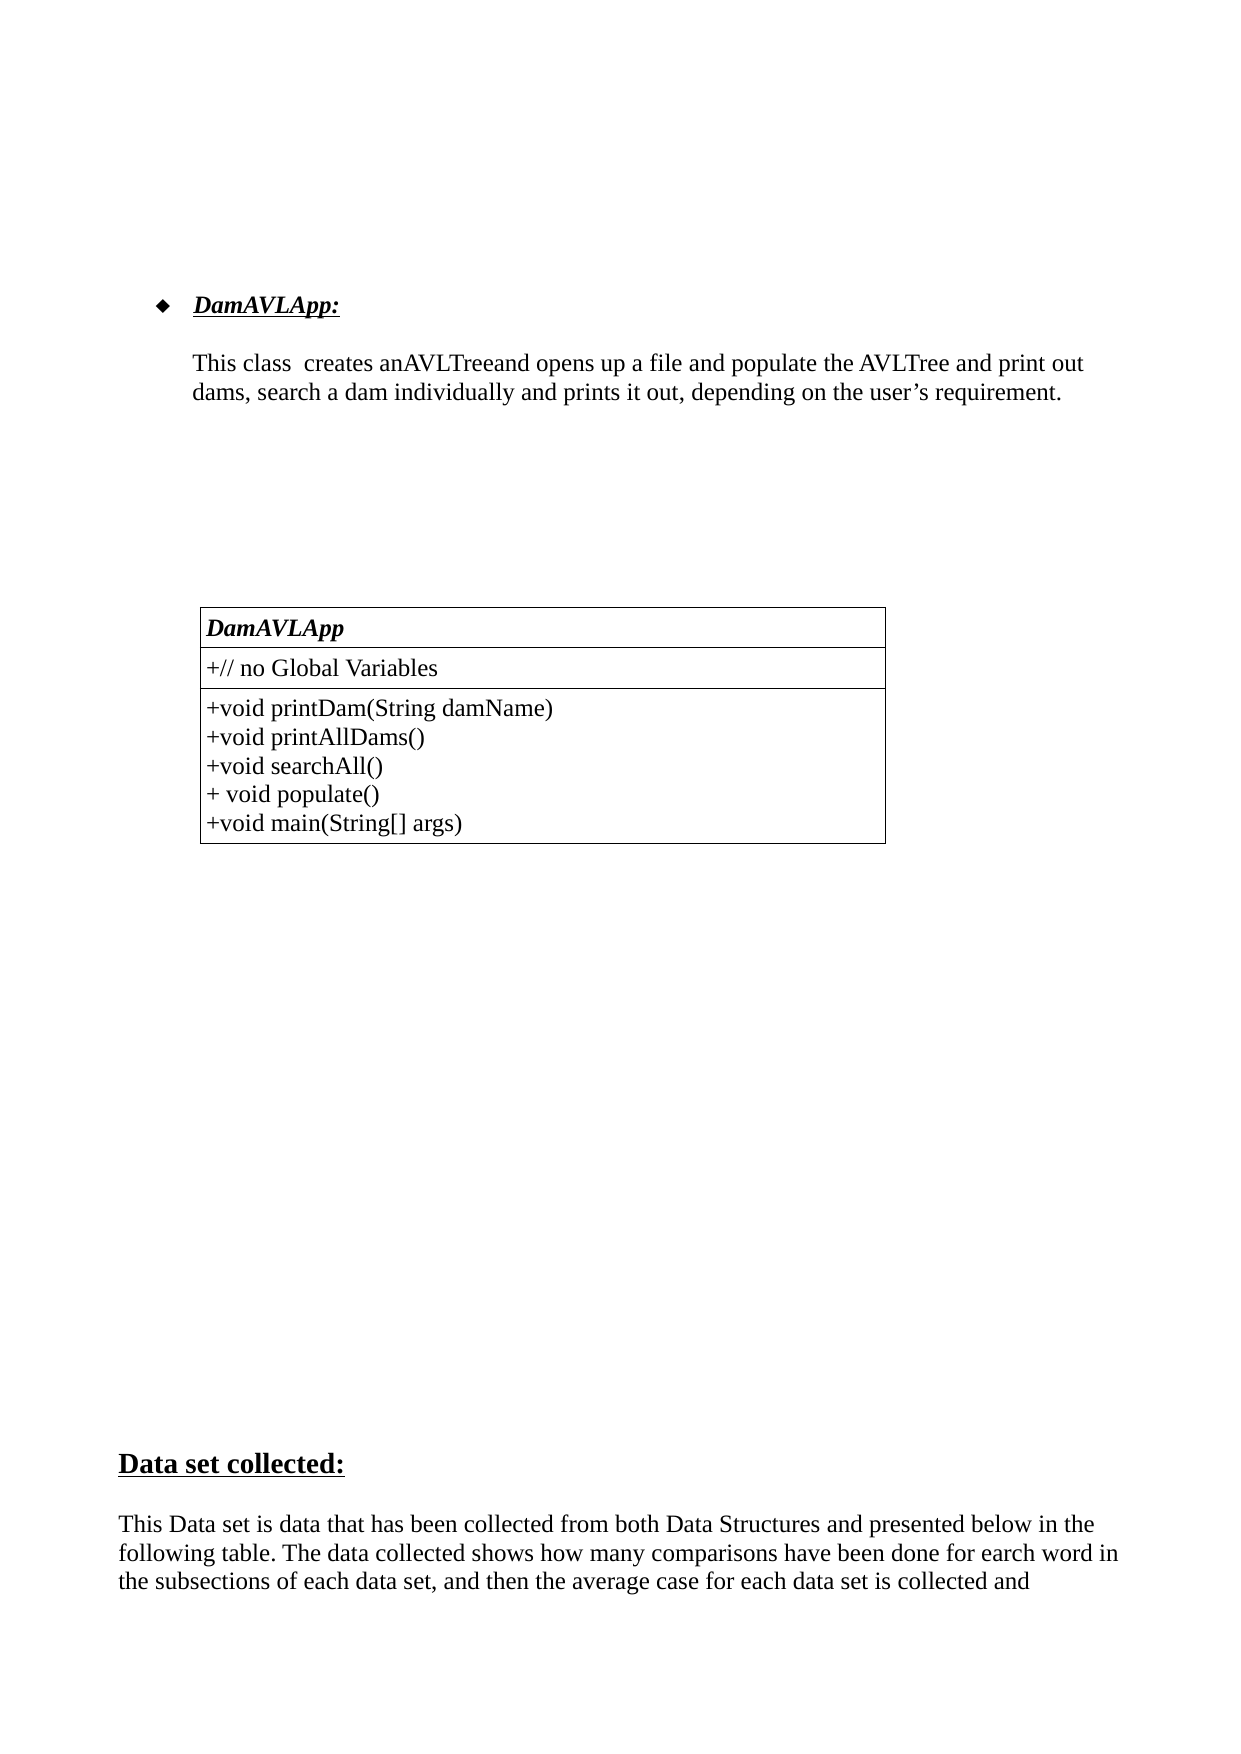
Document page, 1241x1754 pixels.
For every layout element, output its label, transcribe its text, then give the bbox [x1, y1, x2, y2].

table_cell +// no Global Variables [201, 648, 885, 687]
table_cell +void printDam(String damName) +void printAllDams() +void searchAll() + void populate() +void main(String[] args) [201, 689, 885, 843]
list DamAVLApp: [156, 291, 1122, 319]
table_header DamAVLApp [201, 608, 885, 647]
text This Data set is data that has been collected from both Data Structures and presented below in the following table. The data collected shows how many comparisons have been done for earch word in the subsections of each data set, and then the average case for each data set is collected and [118, 1509, 1122, 1595]
text Data set collected: [118, 1447, 1122, 1480]
text This class creates anAVLTreeand opens up a file and populate the AVLTree and print out dams, search a dam individually and prints it out, depending on the user’s requirement. [118, 348, 1122, 406]
